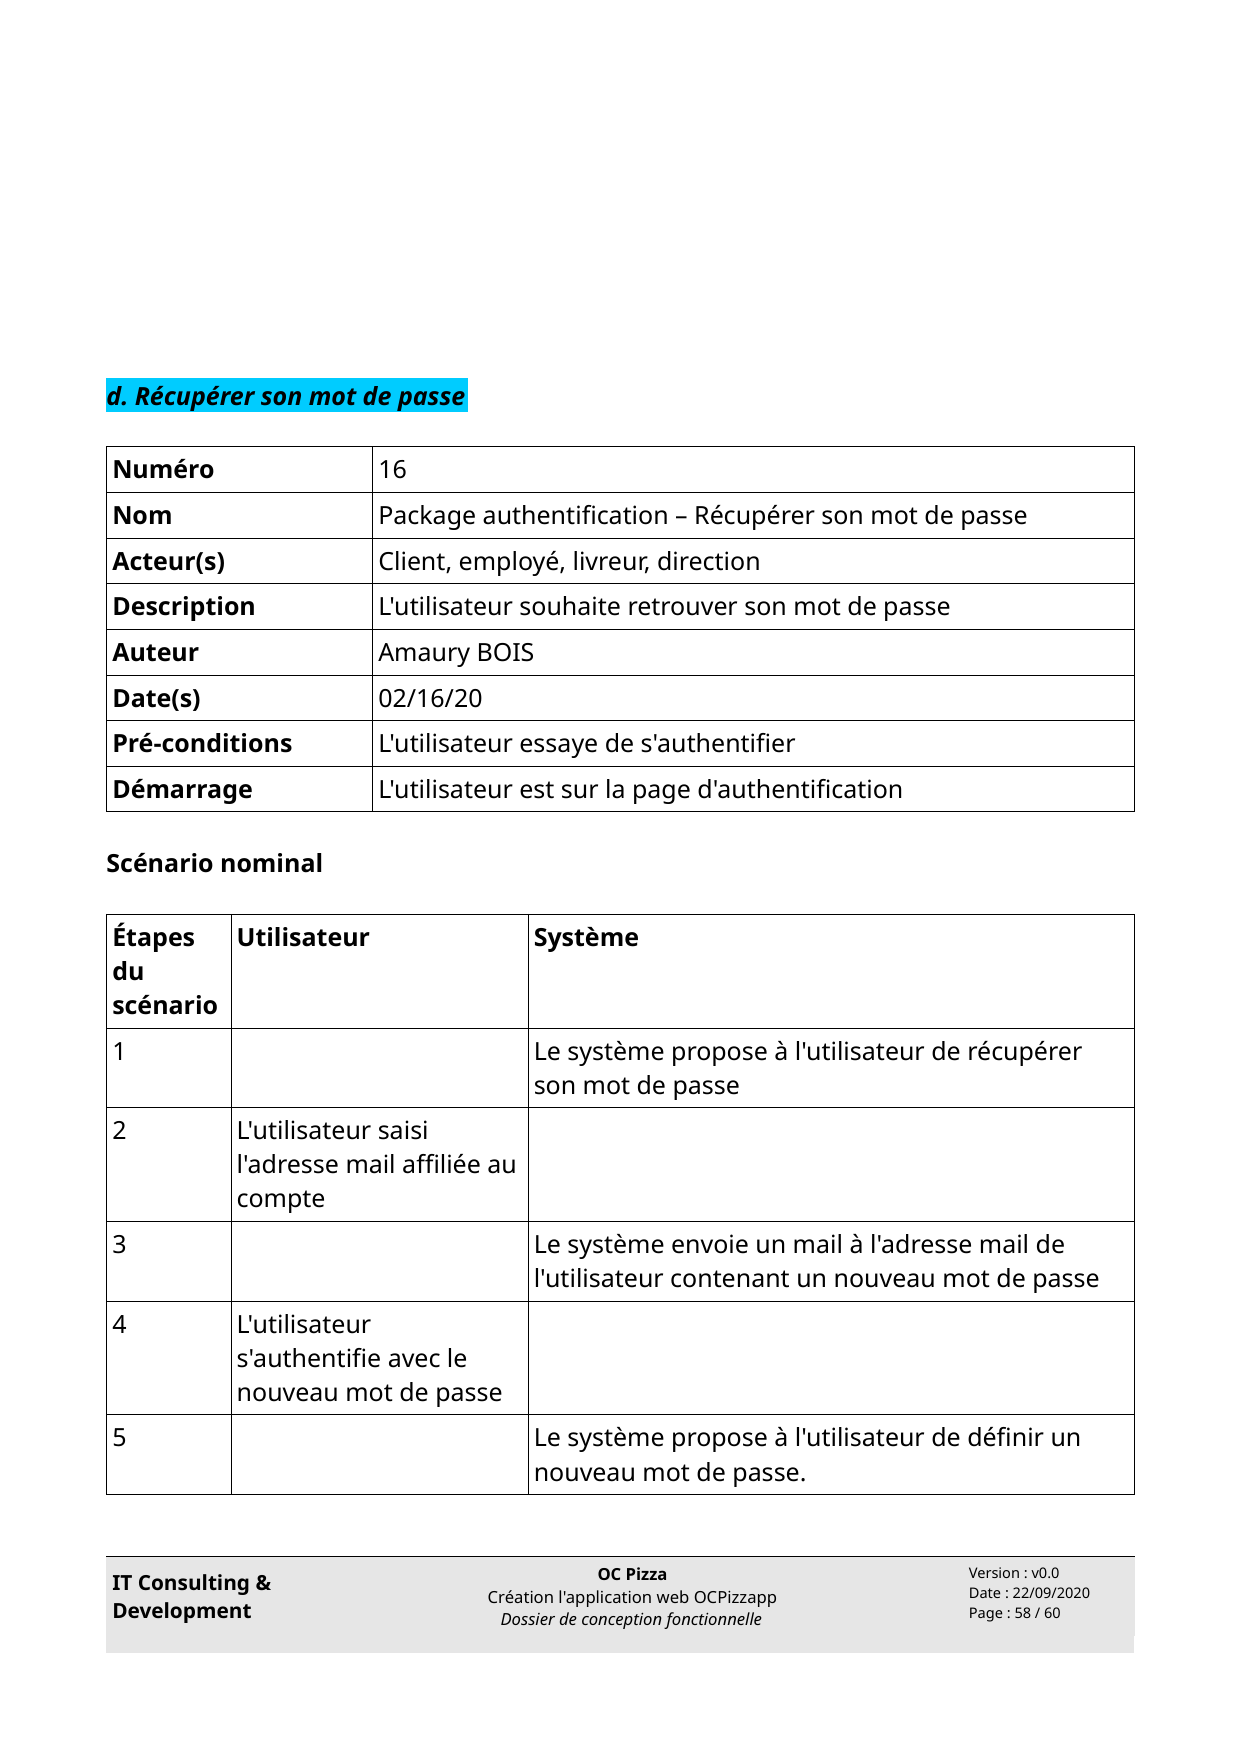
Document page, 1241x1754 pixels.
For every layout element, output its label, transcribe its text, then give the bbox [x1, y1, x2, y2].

text d. Récupérer son mot de passe [106, 378, 1134, 412]
table_cell Le système propose à l'utilisateur de récupérer son mot de passe [529, 1029, 1134, 1107]
table_cell L'utilisateur s'authentifie avec le nouveau mot de passe [232, 1302, 528, 1414]
table_cell 2 [107, 1108, 231, 1221]
table_cell 3 [107, 1222, 231, 1301]
table_cell [232, 1415, 528, 1494]
table_cell Le système propose à l'utilisateur de définir un nouveau mot de passe. [529, 1415, 1134, 1494]
table_cell L'utilisateur saisi l'adresse mail affiliée au compte [232, 1108, 528, 1221]
table_cell L'utilisateur est sur la page d'authentification [373, 767, 1134, 811]
table_header Utilisateur [232, 915, 528, 1027]
table_cell L'utilisateur essaye de s'authentifier [373, 721, 1134, 766]
table_cell Auteur [107, 630, 372, 674]
table_cell [529, 1108, 1134, 1221]
table_cell 5 [107, 1415, 231, 1494]
table_cell Description [107, 584, 372, 629]
table_cell Pré-conditions [107, 721, 372, 766]
table_cell [529, 1302, 1134, 1414]
table_cell Client, employé, livreur, direction [373, 539, 1134, 583]
table_cell 4 [107, 1302, 231, 1414]
table_header 16 [373, 447, 1134, 492]
table_cell 1 [107, 1029, 231, 1107]
table_cell Acteur(s) [107, 539, 372, 583]
table_cell [232, 1222, 528, 1301]
table_header Système [529, 915, 1134, 1027]
table_cell 16/02/20 [373, 676, 1134, 720]
table_cell Nom [107, 493, 372, 538]
table_cell Le système envoie un mail à l'adresse mail de l'utilisateur contenant un nouveau mot de passe [529, 1222, 1134, 1301]
table_cell Date(s) [107, 676, 372, 720]
table_cell [232, 1029, 528, 1107]
table_cell Package authentification – Récupérer son mot de passe [373, 493, 1134, 538]
table_cell Amaury BOIS [373, 630, 1134, 674]
table_cell L'utilisateur souhaite retrouver son mot de passe [373, 584, 1134, 629]
text Scénario nominal [106, 846, 1134, 879]
table_header Étapes du scénario [107, 915, 231, 1027]
table_header Numéro [107, 447, 372, 492]
table_cell Démarrage [107, 767, 372, 811]
